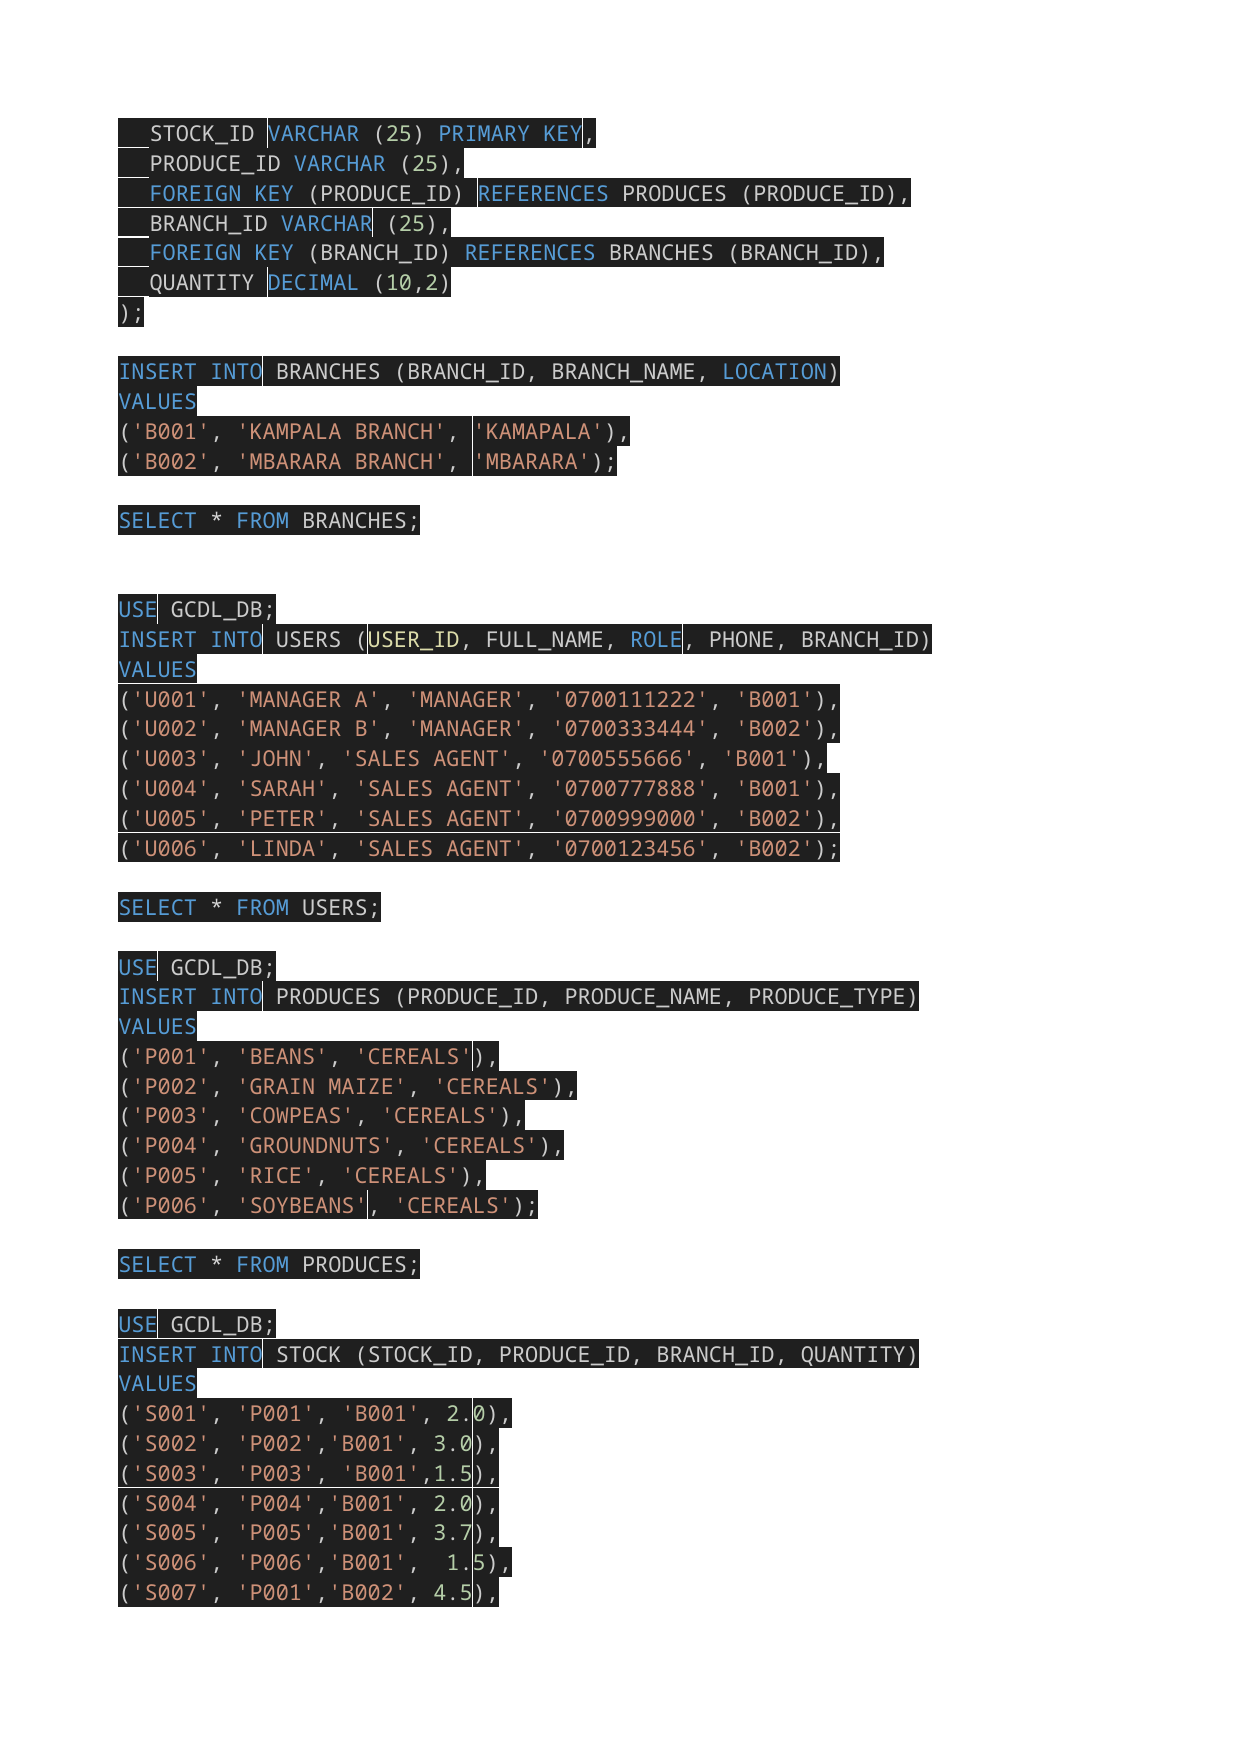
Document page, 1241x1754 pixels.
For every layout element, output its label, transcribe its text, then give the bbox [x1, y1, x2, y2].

text ('S001', 'P001', 'B001', 2.0), [118, 1398, 1122, 1428]
text ('P001', 'BEANS', 'CEREALS'), [118, 1041, 1122, 1071]
text USE GCDL_DB; [118, 1309, 1122, 1338]
text VALUES [118, 654, 1122, 683]
text STOCK_ID VARCHAR (25) PRIMARY KEY, [118, 118, 1122, 148]
text USE GCDL_DB; [118, 594, 1122, 624]
text INSERT INTO USERS (USER_ID, FULL_NAME, ROLE, PHONE, BRANCH_ID) [118, 624, 1122, 654]
text FOREIGN KEY (BRANCH_ID) REFERENCES BRANCHES (BRANCH_ID), [118, 237, 1122, 267]
text ); [118, 297, 1122, 327]
text VALUES [118, 386, 1122, 416]
text ('P004', 'GROUNDNUTS', 'CEREALS'), [118, 1130, 1122, 1160]
text ('U006', 'LINDA', 'SALES AGENT', '0700123456', 'B002'); [118, 832, 1122, 862]
text INSERT INTO PRODUCES (PRODUCE_ID, PRODUCE_NAME, PRODUCE_TYPE) [118, 981, 1122, 1011]
text VALUES [118, 1011, 1122, 1041]
text ('U004', 'SARAH', 'SALES AGENT', '0700777888', 'B001'), [118, 773, 1122, 803]
text SELECT * FROM BRANCHES; [118, 505, 1122, 535]
text ('S002', 'P002','B001', 3.0), [118, 1428, 1122, 1458]
text VALUES [118, 1368, 1122, 1398]
text ('B001', 'KAMPALA BRANCH', 'KAMAPALA'), [118, 416, 1122, 446]
text ('P005', 'RICE', 'CEREALS'), [118, 1160, 1122, 1190]
text SELECT * FROM PRODUCES; [118, 1249, 1122, 1279]
text ('P002', 'GRAIN MAIZE', 'CEREALS'), [118, 1071, 1122, 1100]
text BRANCH_ID VARCHAR (25), [118, 207, 1122, 237]
text INSERT INTO STOCK (STOCK_ID, PRODUCE_ID, BRANCH_ID, QUANTITY) [118, 1338, 1122, 1368]
text ('S007', 'P001','B002', 4.5), [118, 1577, 1122, 1607]
text ('U002', 'MANAGER B', 'MANAGER', '0700333444', 'B002'), [118, 713, 1122, 743]
text ('B002', 'MBARARA BRANCH', 'MBARARA'); [118, 446, 1122, 476]
text QUANTITY DECIMAL (10,2) [118, 267, 1122, 297]
text PRODUCE_ID VARCHAR (25), [118, 148, 1122, 178]
text ('U001', 'MANAGER A', 'MANAGER', '0700111222', 'B001'), [118, 683, 1122, 713]
text ('S005', 'P005','B001', 3.7), [118, 1517, 1122, 1547]
text ('U003', 'JOHN', 'SALES AGENT', '0700555666', 'B001'), [118, 743, 1122, 773]
text FOREIGN KEY (PRODUCE_ID) REFERENCES PRODUCES (PRODUCE_ID), [118, 178, 1122, 207]
text INSERT INTO BRANCHES (BRANCH_ID, BRANCH_NAME, LOCATION) [118, 356, 1122, 386]
text ('P003', 'COWPEAS', 'CEREALS'), [118, 1100, 1122, 1130]
text ('P006', 'SOYBEANS', 'CEREALS'); [118, 1190, 1122, 1219]
text ('S003', 'P003', 'B001',1.5), [118, 1458, 1122, 1487]
text ('S004', 'P004','B001', 2.0), [118, 1487, 1122, 1517]
text ('S006', 'P006','B001', 1.5), [118, 1547, 1122, 1577]
text SELECT * FROM USERS; [118, 892, 1122, 922]
text USE GCDL_DB; [118, 951, 1122, 981]
text ('U005', 'PETER', 'SALES AGENT', '0700999000', 'B002'), [118, 803, 1122, 832]
